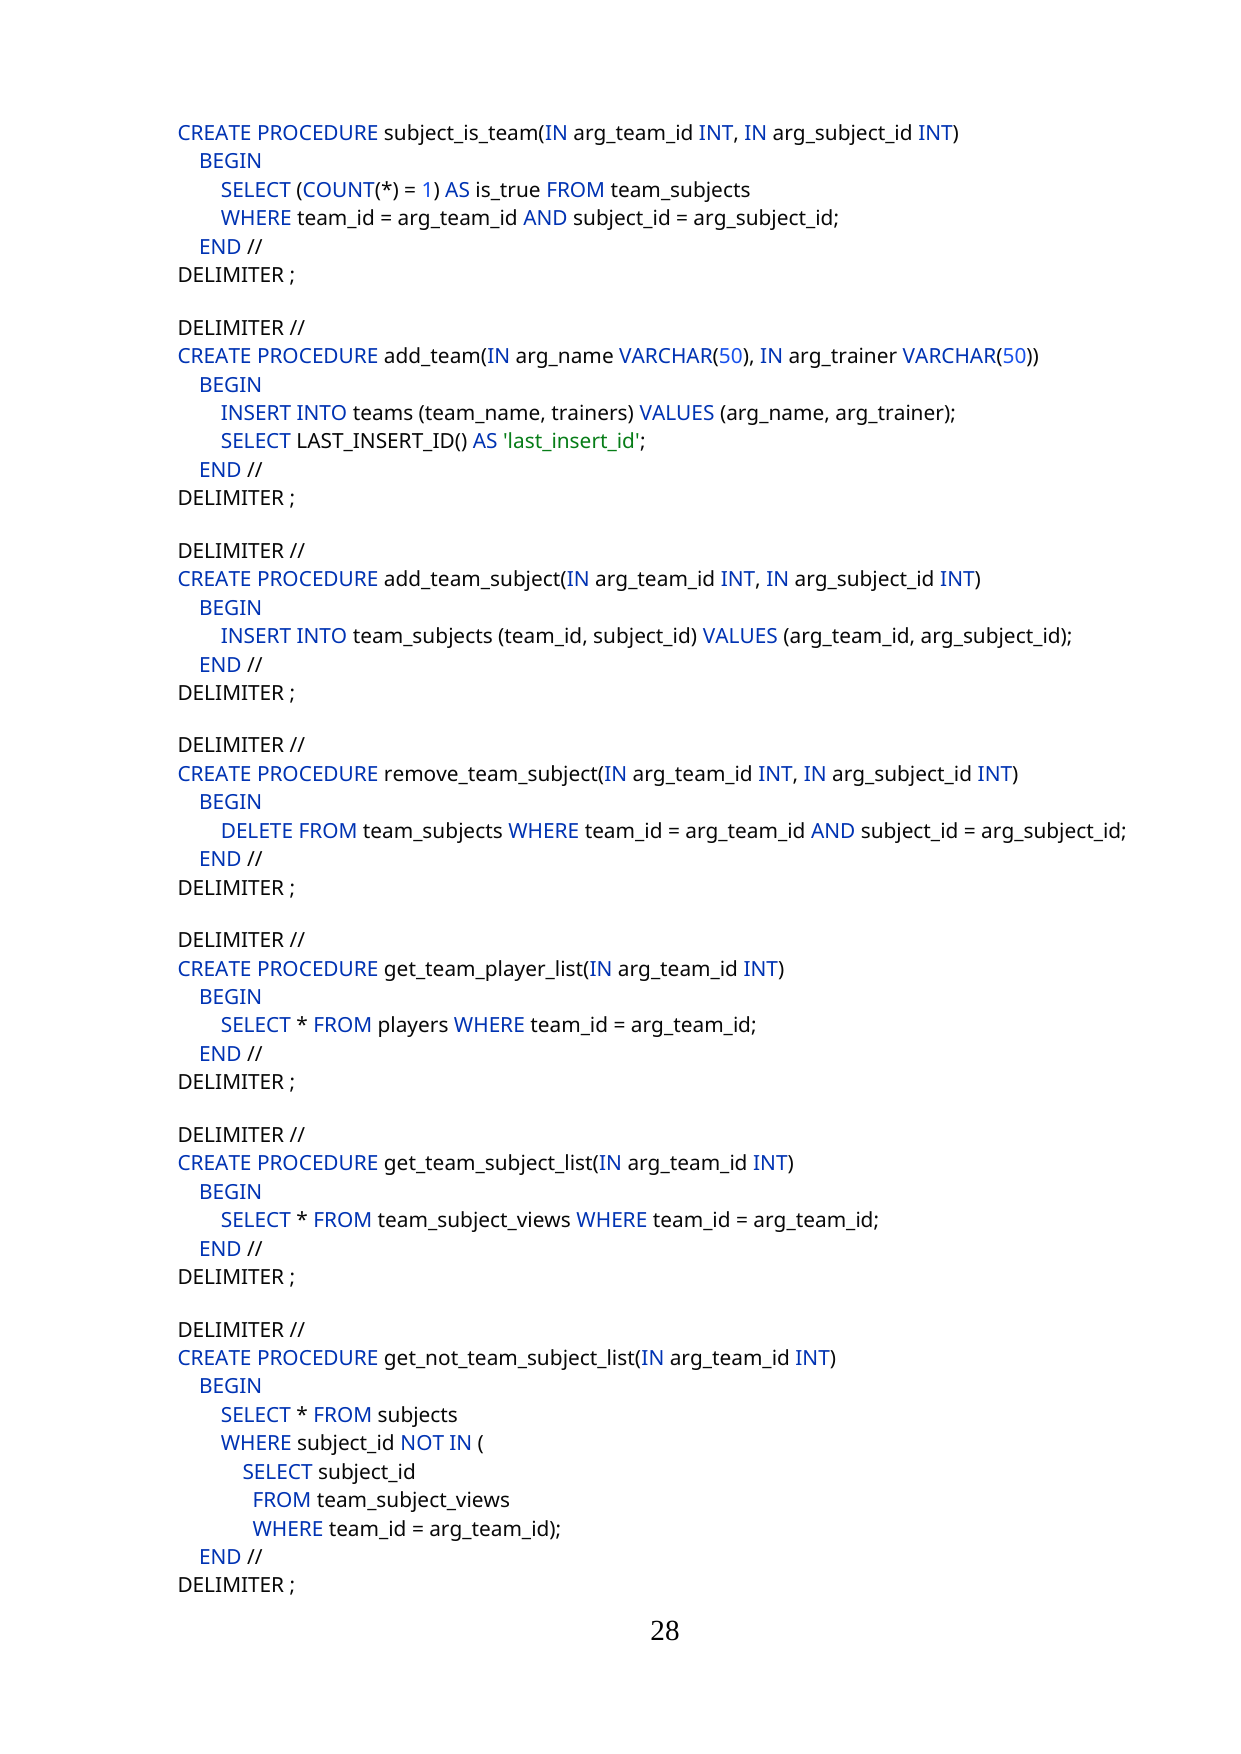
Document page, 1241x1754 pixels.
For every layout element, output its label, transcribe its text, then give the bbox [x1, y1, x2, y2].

text CREATE PROCEDURE subject_is_team(IN arg_team_id INT, IN arg_subject_id INT) BEGIN SELECT (COUNT(*) = 1) AS is_true FROM team_subjects WHERE team_id = arg_team_id AND subject_id = arg_subject_id; END // DELIMITER ; DELIMITER // CREATE PROCEDURE add_team(IN arg_name VARCHAR(50), IN arg_trainer VARCHAR(50)) BEGIN INSERT INTO teams (team_name, trainers) VALUES (arg_name, arg_trainer); SELECT LAST_INSERT_ID() AS 'last_insert_id'; END // DELIMITER ; DELIMITER // CREATE PROCEDURE add_team_subject(IN arg_team_id INT, IN arg_subject_id INT) BEGIN INSERT INTO team_subjects (team_id, subject_id) VALUES (arg_team_id, arg_subject_id); END // DELIMITER ; DELIMITER // CREATE PROCEDURE remove_team_subject(IN arg_team_id INT, IN arg_subject_id INT) BEGIN DELETE FROM team_subjects WHERE team_id = arg_team_id AND subject_id = arg_subject_id; END // DELIMITER ; DELIMITER // CREATE PROCEDURE get_team_player_list(IN arg_team_id INT) BEGIN SELECT * FROM players WHERE team_id = arg_team_id; END // DELIMITER ; DELIMITER // CREATE PROCEDURE get_team_subject_list(IN arg_team_id INT) BEGIN SELECT * FROM team_subject_views WHERE team_id = arg_team_id; END // DELIMITER ; DELIMITER // CREATE PROCEDURE get_not_team_subject_list(IN arg_team_id INT) BEGIN SELECT * FROM subjects WHERE subject_id NOT IN ( SELECT subject_id FROM team_subject_views WHERE team_id = arg_team_id); END // DELIMITER ; [177, 118, 1152, 1599]
